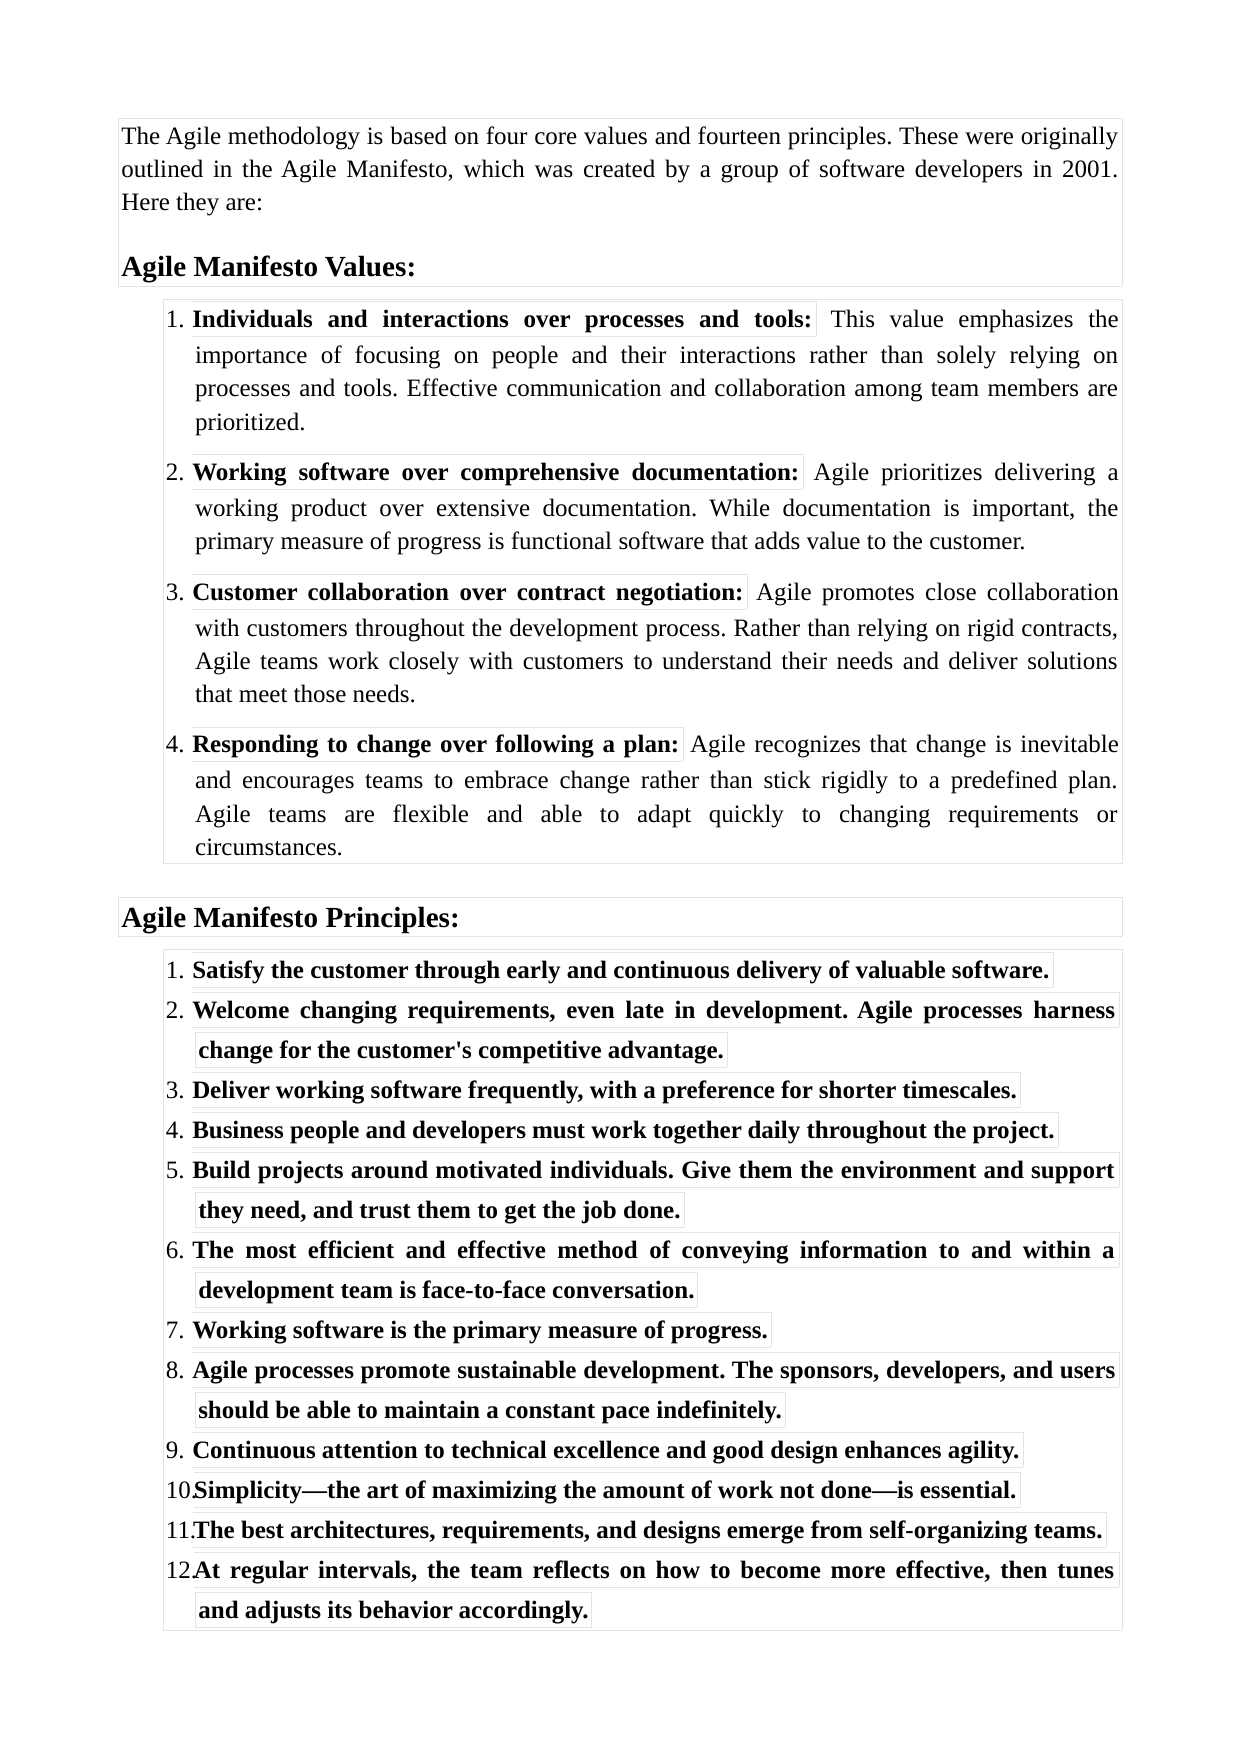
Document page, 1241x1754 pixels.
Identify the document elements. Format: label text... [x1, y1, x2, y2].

list Continuous attention to technical excellence and good design enhances agility. [164, 1429, 1122, 1467]
list Satisfy the customer through early and continuous delivery of valuable software. [164, 950, 1122, 987]
list Build projects around motivated individuals. Give them the environment and support they need, and trust them to get the job done. [164, 1149, 1122, 1227]
list Deliver working software frequently, with a preference for shorter timescales. [164, 1069, 1122, 1107]
list Working software over comprehensive documentation: Agile prioritizes delivering a working product over extensive documentation. While documentation is important, the primary measure of progress is functional software that adds value to the customer. [164, 451, 1122, 555]
list Simplicity—the art of maximizing the amount of work not done—is essential. [164, 1469, 1122, 1507]
list Responding to change over following a plan: Agile recognizes that change is inevitable and encourages teams to embrace change rather than stick rigidly to a predefined plan. Agile teams are flexible and able to adapt quickly to changing requirements or circumstances. [164, 723, 1122, 863]
list At regular intervals, the team reflects on how to become more effective, then tunes and adjusts its behavior accordingly. [164, 1549, 1122, 1630]
list Customer collaboration over contract negotiation: Agile promotes close collaboration with customers throughout the development process. Rather than relying on rigid contracts, Agile teams work closely with customers to understand their needs and deliver solutions that meet those needs. [164, 571, 1122, 708]
list The most efficient and effective method of conveying information to and within a development team is face-to-face conversation. [164, 1229, 1122, 1307]
list Welcome changing requirements, even late in development. Agile processes harness change for the customer's competitive advantage. [164, 989, 1122, 1067]
list Working software is the primary measure of progress. [164, 1309, 1122, 1347]
subtitle Agile Manifesto Principles: [119, 898, 1122, 936]
list The best architectures, requirements, and designs emerge from self-organizing teams. [164, 1509, 1122, 1547]
text The Agile methodology is based on four core values and fourteen principles. These were originally outlined in the Agile Manifesto, which was created by a group of software developers in 2001. Here they are: [119, 119, 1122, 216]
list Business people and developers must work together daily throughout the project. [164, 1109, 1122, 1147]
list Individuals and interactions over processes and tools: This value emphasizes the importance of focusing on people and their interactions rather than solely relying on processes and tools. Effective communication and collaboration among team members are prioritized. [164, 300, 1122, 435]
subtitle Agile Manifesto Values: [119, 246, 1122, 286]
list Agile processes promote sustainable development. The sponsors, developers, and users should be able to maintain a constant pace indefinitely. [164, 1349, 1122, 1427]
